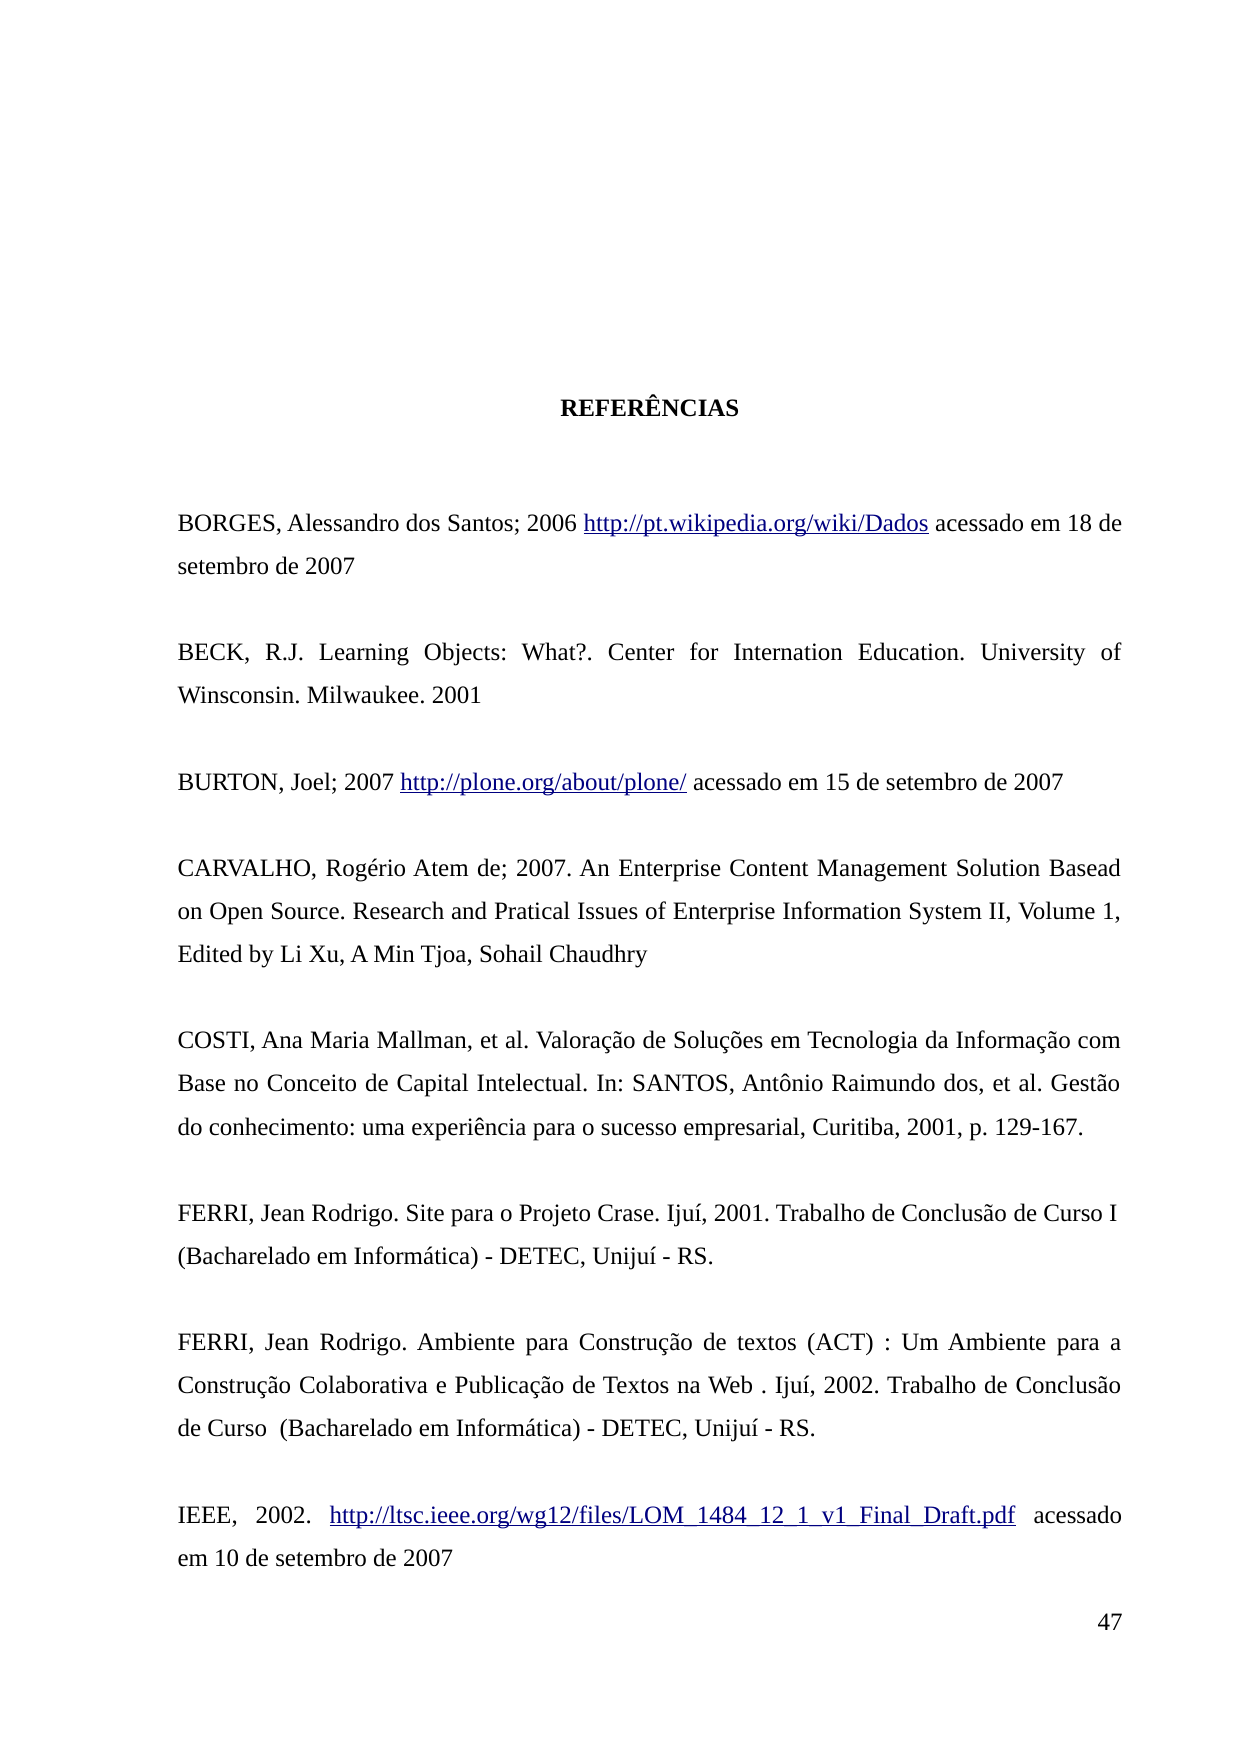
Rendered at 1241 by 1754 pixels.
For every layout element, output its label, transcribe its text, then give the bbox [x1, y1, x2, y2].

subtitle REFERÊNCIAS [177, 393, 1122, 422]
text CARVALHO, Rogério Atem de; 2007. An Enterprise Content Management Solution Basead on Open Source. Research and Pratical Issues of Enterprise Information System II, Volume 1, Edited by Li Xu, A Min Tjoa, Sohail Chaudhry [177, 853, 1122, 968]
text COSTI, Ana Maria Mallman, et al. Valoração de Soluções em Tecnologia da Informação com Base no Conceito de Capital Intelectual. In: SANTOS, Antônio Raimundo dos, et al. Gestão do conhecimento: uma experiência para o sucesso empresarial, Curitiba, 2001, p. 129-167. [177, 1025, 1122, 1140]
text BURTON, Joel; 2007 http://plone.org/about/plone/ acessado em 15 de setembro de 2007 [177, 767, 1122, 795]
text BECK, R.J. Learning Objects: What?. Center for Internation Education. University of Winsconsin. Milwaukee. 2001 [177, 637, 1122, 709]
text FERRI, Jean Rodrigo. Ambiente para Construção de textos (ACT) : Um Ambiente para a Construção Colaborativa e Publicação de Textos na Web . Ijuí, 2002. Trabalho de Conclusão de Curso (Bacharelado em Informática) - DETEC, Unijuí - RS. [177, 1327, 1122, 1442]
text FERRI, Jean Rodrigo. Site para o Projeto Crase. Ijuí, 2001. Trabalho de Conclusão de Curso I (Bacharelado em Informática) - DETEC, Unijuí - RS. [177, 1198, 1122, 1270]
text BORGES, Alessandro dos Santos; 2006 http://pt.wikipedia.org/wiki/Dados acessado em 18 de setembro de 2007 [177, 508, 1122, 580]
text IEEE, 2002. http://ltsc.ieee.org/wg12/files/LOM_1484_12_1_v1_Final_Draft.pdf acessado em 10 de setembro de 2007 [177, 1500, 1122, 1572]
